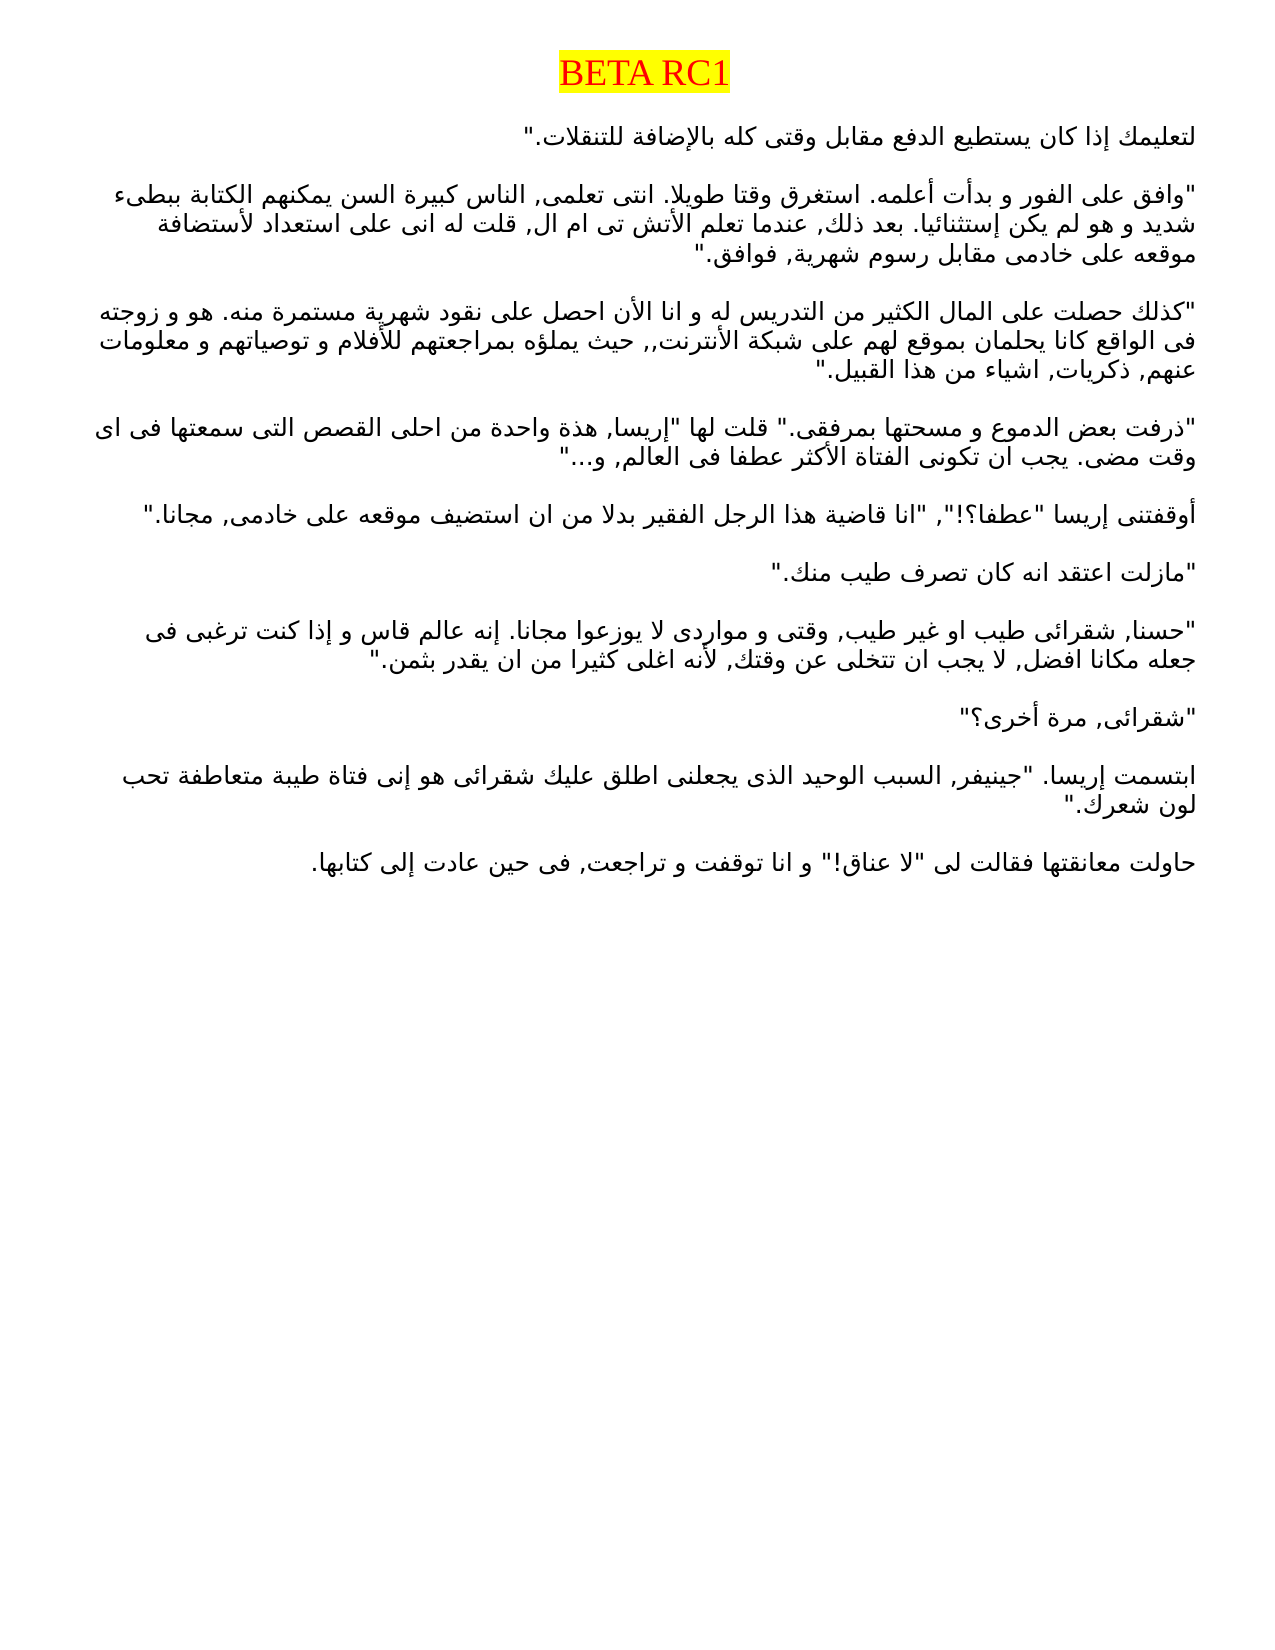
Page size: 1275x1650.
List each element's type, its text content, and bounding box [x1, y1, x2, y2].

text "شقرائى, مرة أخرى؟" [92, 703, 1197, 732]
text "وافق على الفور و بدأت أعلمه. استغرق وقتا طويلا. انتى تعلمى, الناس كبيرة السن يمكنهم الكتابة ببطىء شديد و هو لم يكن إستثنائيا. بعد ذلك, عندما تعلم الأتش تى ام ال, قلت له انى على استعداد لأستضافة موقعه على خادمى مقابل رسوم شهرية, فوافق." [92, 181, 1197, 268]
text "كذلك حصلت على المال الكثير من التدريس له و انا الأن احصل على نقود شهرية مستمرة منه. هو و زوجته فى الواقع كانا يحلمان بموقع لهم على شبكة الأنترنت,, حيث يملؤه بمراجعتهم للأفلام و توصياتهم و معلومات عنهم, ذكريات, اشياء من هذا القبيل." [92, 297, 1197, 384]
text "سأعطيك مثال جيد, بعث لى هذا الرجل المسن يوما, فى بداية جنون الإنترنت, بعث لى عن طريق قائمة بريدية كنت مشتركة فيها يطلب المساعدة فى محاولة بناء موقع على شبكة الأنترنت لنفسه (مع صور لأحفاده و اشياء من هذا القبيل). قلت له انه لن يكون مناسب ان اصنع و ادير الموقع لاجله و انه يجب عليه تعلم لغة الأتش تى ام ال. اتضح انه يعيش فى الجانب الأخر من مدينة لوس أنجلوس, فقلت له انا على استعداد لتعليمك إذا كان يستطيع الدفع مقابل وقتى كله بالإضافة للتنقلات." [92, 123, 1197, 152]
text أوقفتنى إريسا "عطفا؟!", "انا قاضية هذا الرجل الفقير بدلا من ان استضيف موقعه على خادمى, مجانا." [92, 500, 1197, 529]
text ابتسمت إريسا. "جينيفر, السبب الوحيد الذى يجعلنى اطلق عليك شقرائى هو إنى فتاة طيبة متعاطفة تحب لون شعرك." [92, 761, 1197, 819]
text "حسنا, شقرائى طيب او غير طيب, وقتى و مواردى لا يوزعوا مجانا. إنه عالم قاس و إذا كنت ترغبى فى جعله مكانا افضل, لا يجب ان تتخلى عن وقتك, لأنه اغلى كثيرا من ان يقدر بثمن." [92, 616, 1197, 674]
text حاولت معانقتها فقالت لى "لا عناق!" و انا توقفت و تراجعت, فى حين عادت إلى كتابها. [92, 848, 1197, 877]
text "مازلت اعتقد انه كان تصرف طيب منك." [92, 558, 1197, 587]
text "ذرفت بعض الدموع و مسحتها بمرفقى." قلت لها "إريسا, هذة واحدة من احلى القصص التى سمعتها فى اى وقت مضى. يجب ان تكونى الفتاة الأكثر عطفا فى العالم, و..." [92, 413, 1197, 471]
